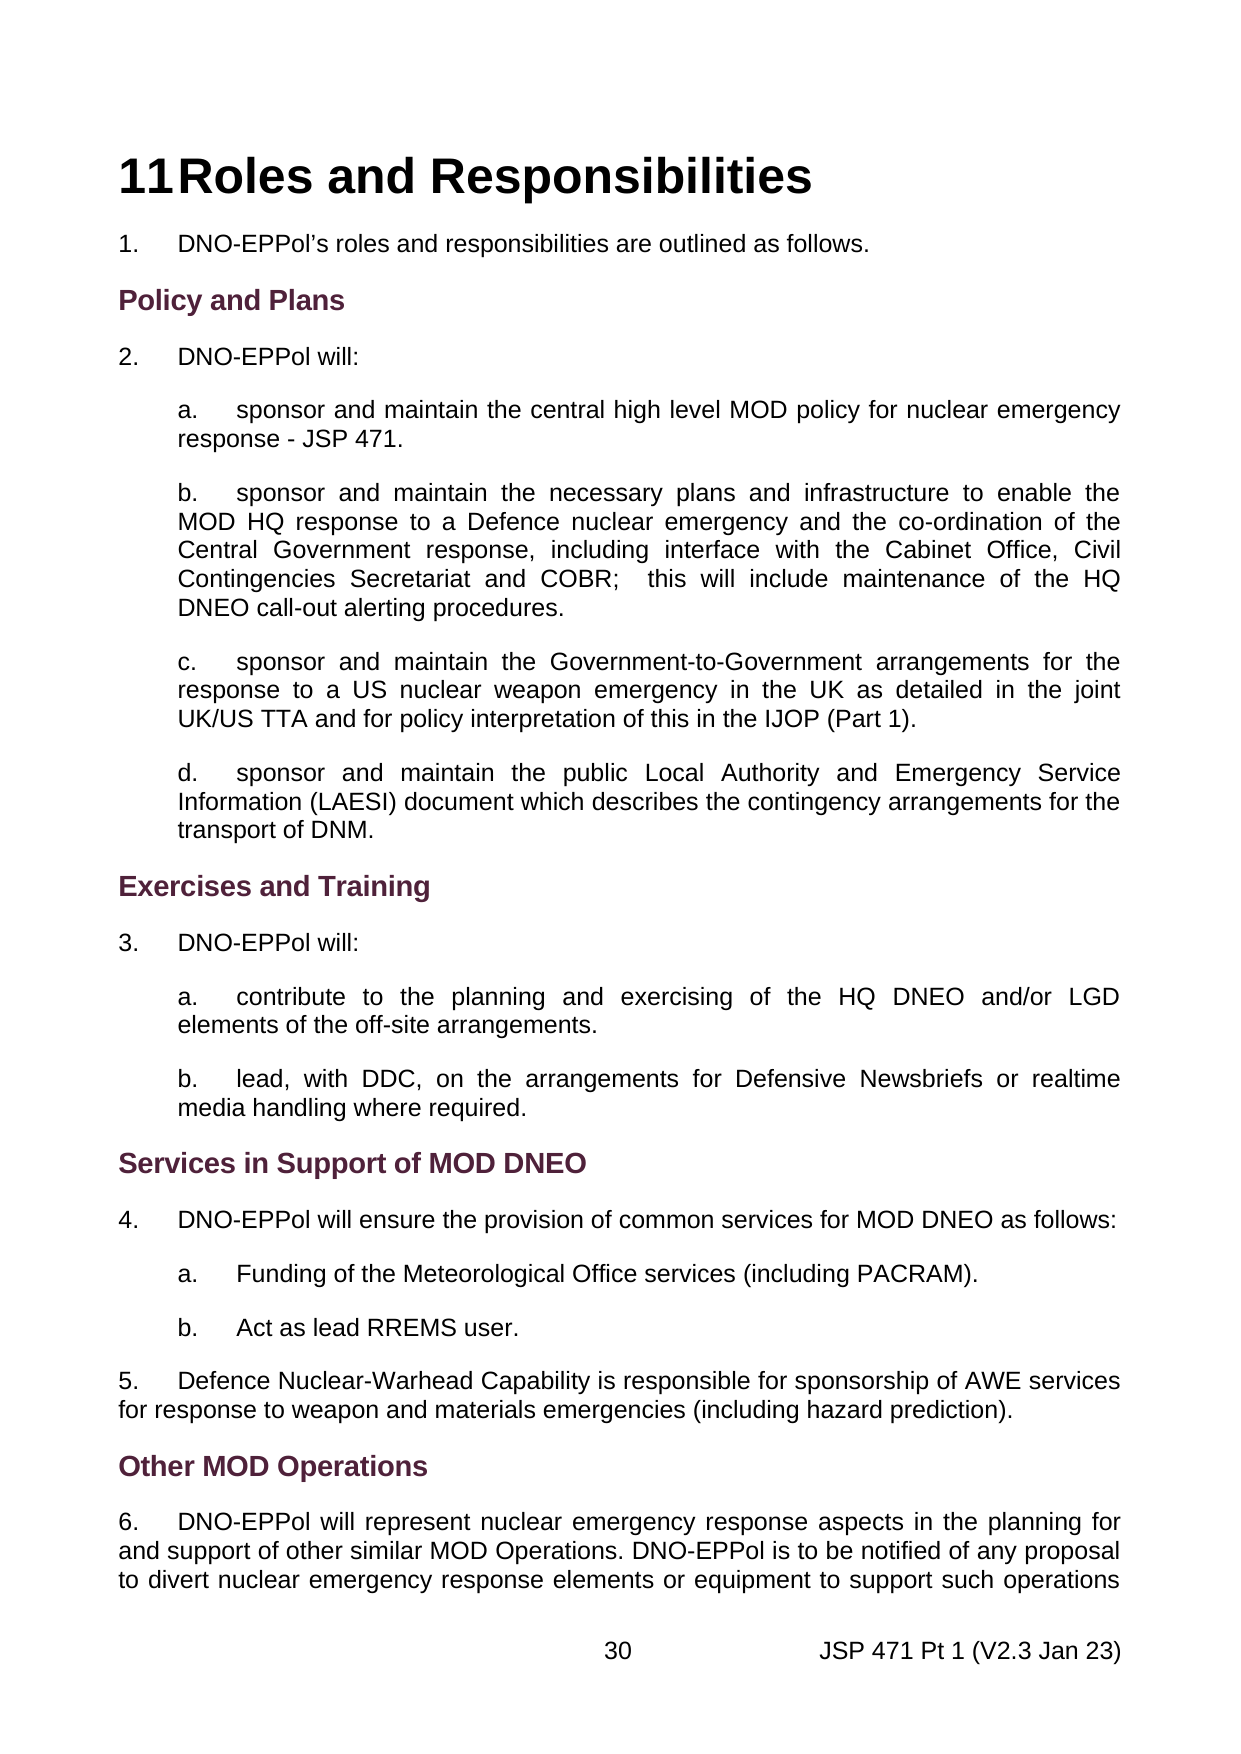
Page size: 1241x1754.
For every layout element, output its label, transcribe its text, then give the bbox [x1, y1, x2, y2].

list b. Act as lead RREMS user. [177, 1312, 1122, 1341]
list Defence Nuclear-Warhead Capability is responsible for sponsorship of AWE services for response to weapon and materials emergencies (including hazard prediction). [118, 1366, 1122, 1424]
list DNO-EPPol will ensure the provision of common services for MOD DNEO as follows: [118, 1205, 1122, 1234]
list a. Funding of the Meteorological Office services (including PACRAM). [177, 1259, 1122, 1287]
subtitle Policy and Plans [118, 283, 1122, 317]
list a. contribute to the planning and exercising of the HQ DNEO and/or LGD elements of the off-site arrangements. [177, 981, 1122, 1039]
list d. sponsor and maintain the public Local Authority and Emergency Service Information (LAESI) document which describes the contingency arrangements for the transport of DNM. [177, 758, 1122, 844]
list DNO-EPPol will: [118, 928, 1122, 956]
list DNO-EPPol will: [118, 342, 1122, 370]
list b. lead, with DDC, on the arrangements for Defensive Newsbriefs or realtime media handling where required. [177, 1064, 1122, 1121]
list b. sponsor and maintain the necessary plans and infrastructure to enable the MOD HQ response to a Defence nuclear emergency and the co-ordination of the Central Government response, including interface with the Cabinet Office, Civil Contingencies Secretariat and COBR; this will include maintenance of the HQ DNEO call-out alerting procedures. [177, 478, 1122, 622]
subtitle 11 Roles and Responsibilities [118, 147, 1122, 204]
subtitle Other MOD Operations [118, 1449, 1122, 1482]
list c. sponsor and maintain the Government-to-Government arrangements for the response to a US nuclear weapon emergency in the UK as detailed in the joint UK/US TTA and for policy interpretation of this in the IJOP (Part 1). [177, 647, 1122, 733]
subtitle Services in Support of MOD DNEO [118, 1146, 1122, 1180]
list DNO-EPPol’s roles and responsibilities are outlined as follows. [118, 229, 1122, 258]
list DNO-EPPol will represent nuclear emergency response aspects in the planning for and support of other similar MOD Operations. DNO-EPPol is to be notified of any proposal to divert nuclear emergency response elements or equipment to support such operations [118, 1507, 1122, 1593]
list a. sponsor and maintain the central high level MOD policy for nuclear emergency response - JSP 471. [177, 395, 1122, 453]
subtitle Exercises and Training [118, 869, 1122, 903]
